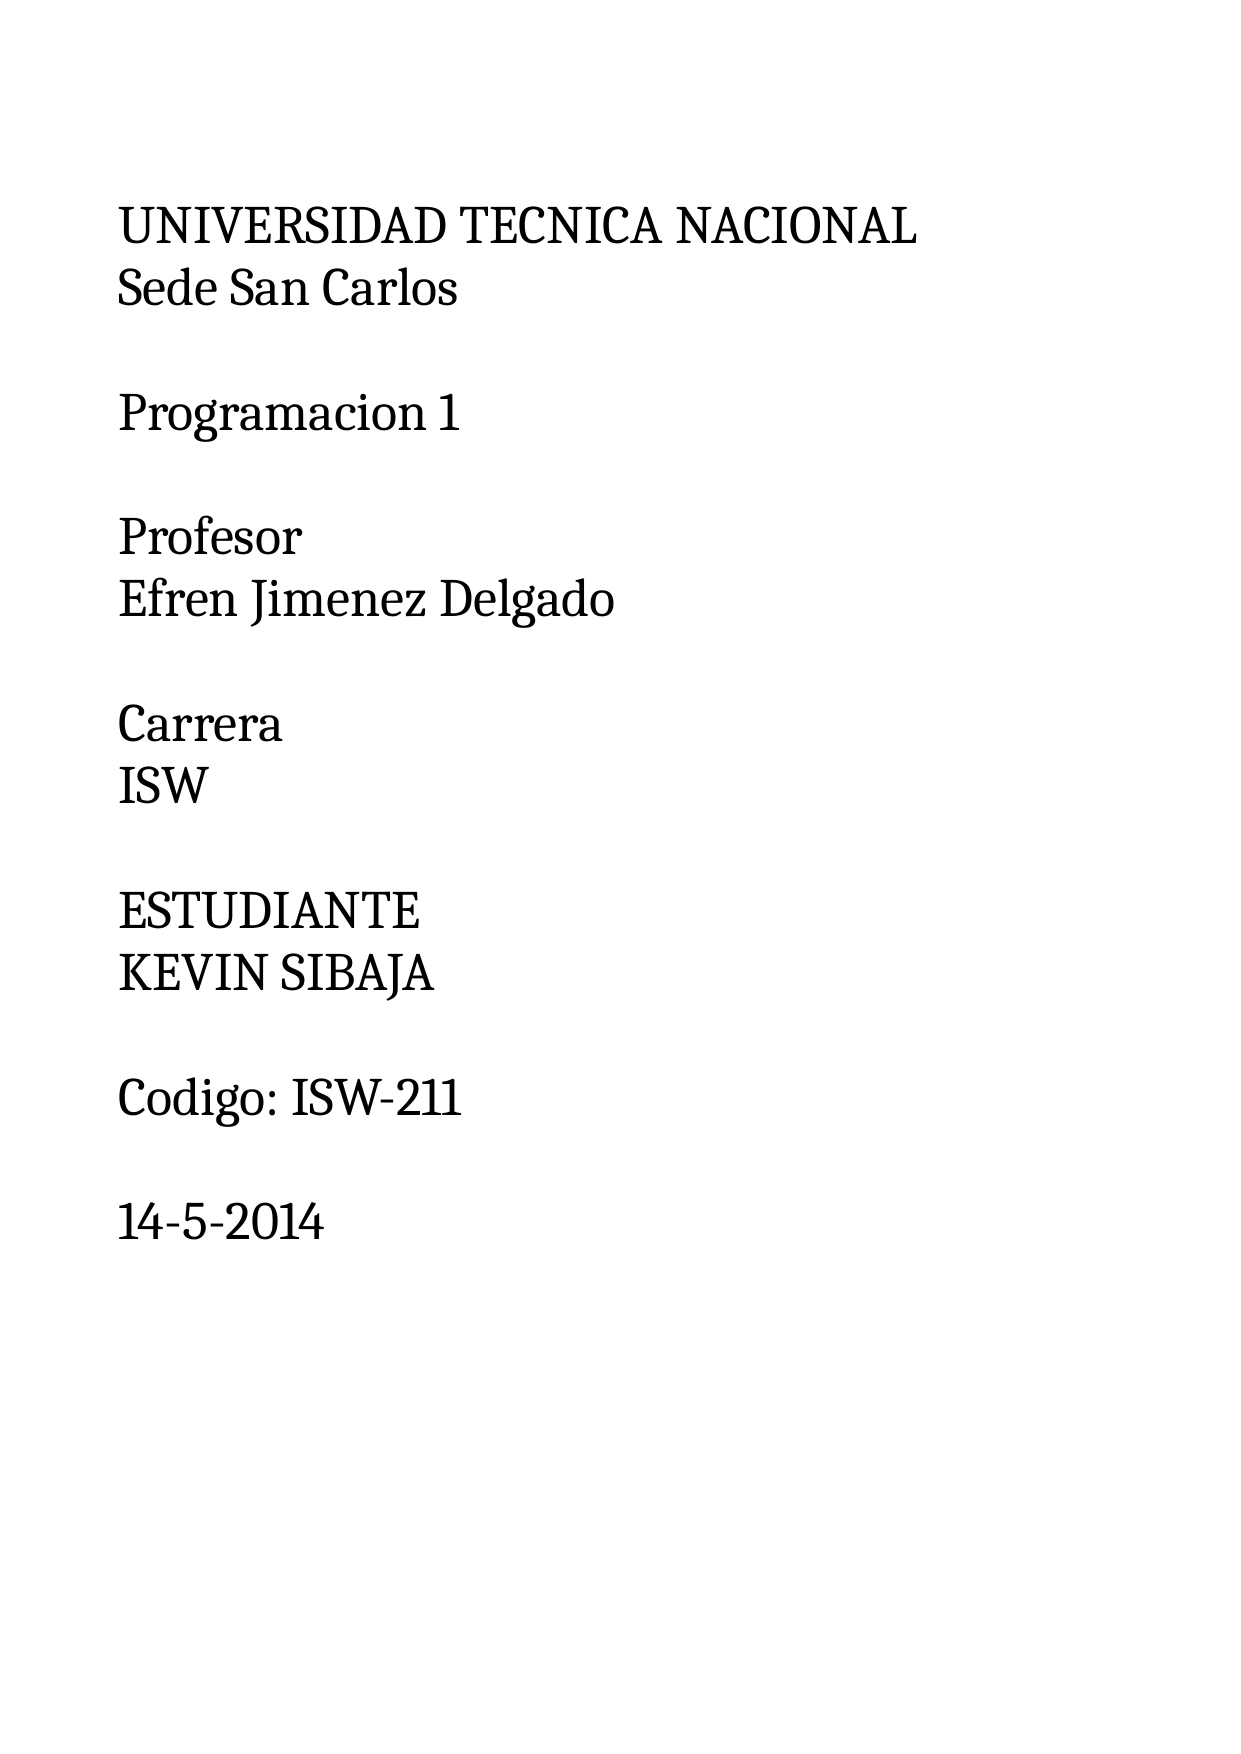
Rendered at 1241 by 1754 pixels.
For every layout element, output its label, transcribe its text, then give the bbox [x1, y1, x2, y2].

text Profesor [118, 506, 1122, 568]
text 14-5-2014 [118, 1191, 1122, 1253]
text Carrera [118, 693, 1122, 755]
text KEVIN SIBAJA [118, 942, 1122, 1004]
text Codigo: ISW-211 [118, 1066, 1122, 1129]
text Programacion 1 [118, 381, 1122, 443]
text ESTUDIANTE [118, 879, 1122, 942]
text ISW [118, 755, 1122, 817]
text Efren Jimenez Delgado [118, 568, 1122, 630]
text UNIVERSIDAD TECNICA NACIONAL [118, 194, 1122, 257]
text Sede San Carlos [118, 257, 1122, 319]
